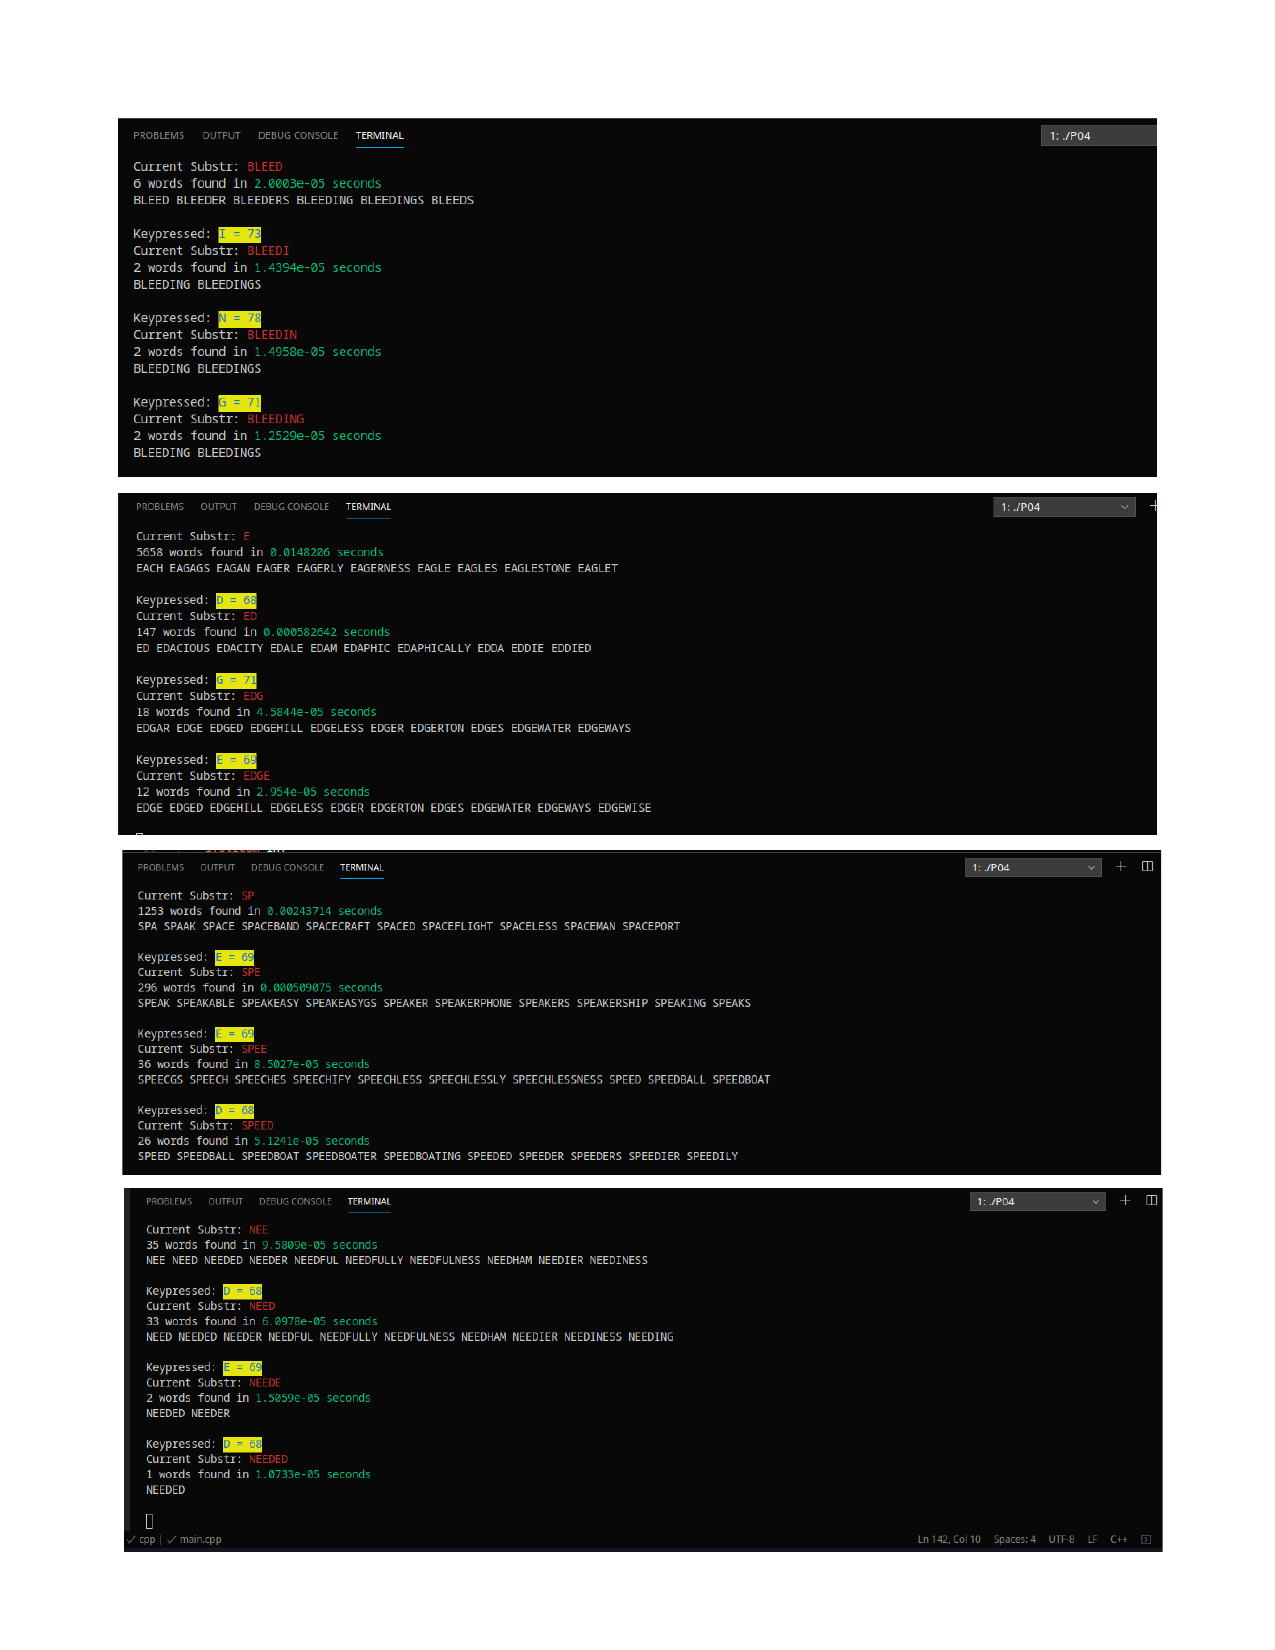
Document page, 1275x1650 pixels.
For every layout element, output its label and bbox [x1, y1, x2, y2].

picture [118, 493, 1157, 835]
picture [124, 1188, 1163, 1552]
picture [118, 118, 1157, 477]
picture [122, 850, 1162, 1175]
